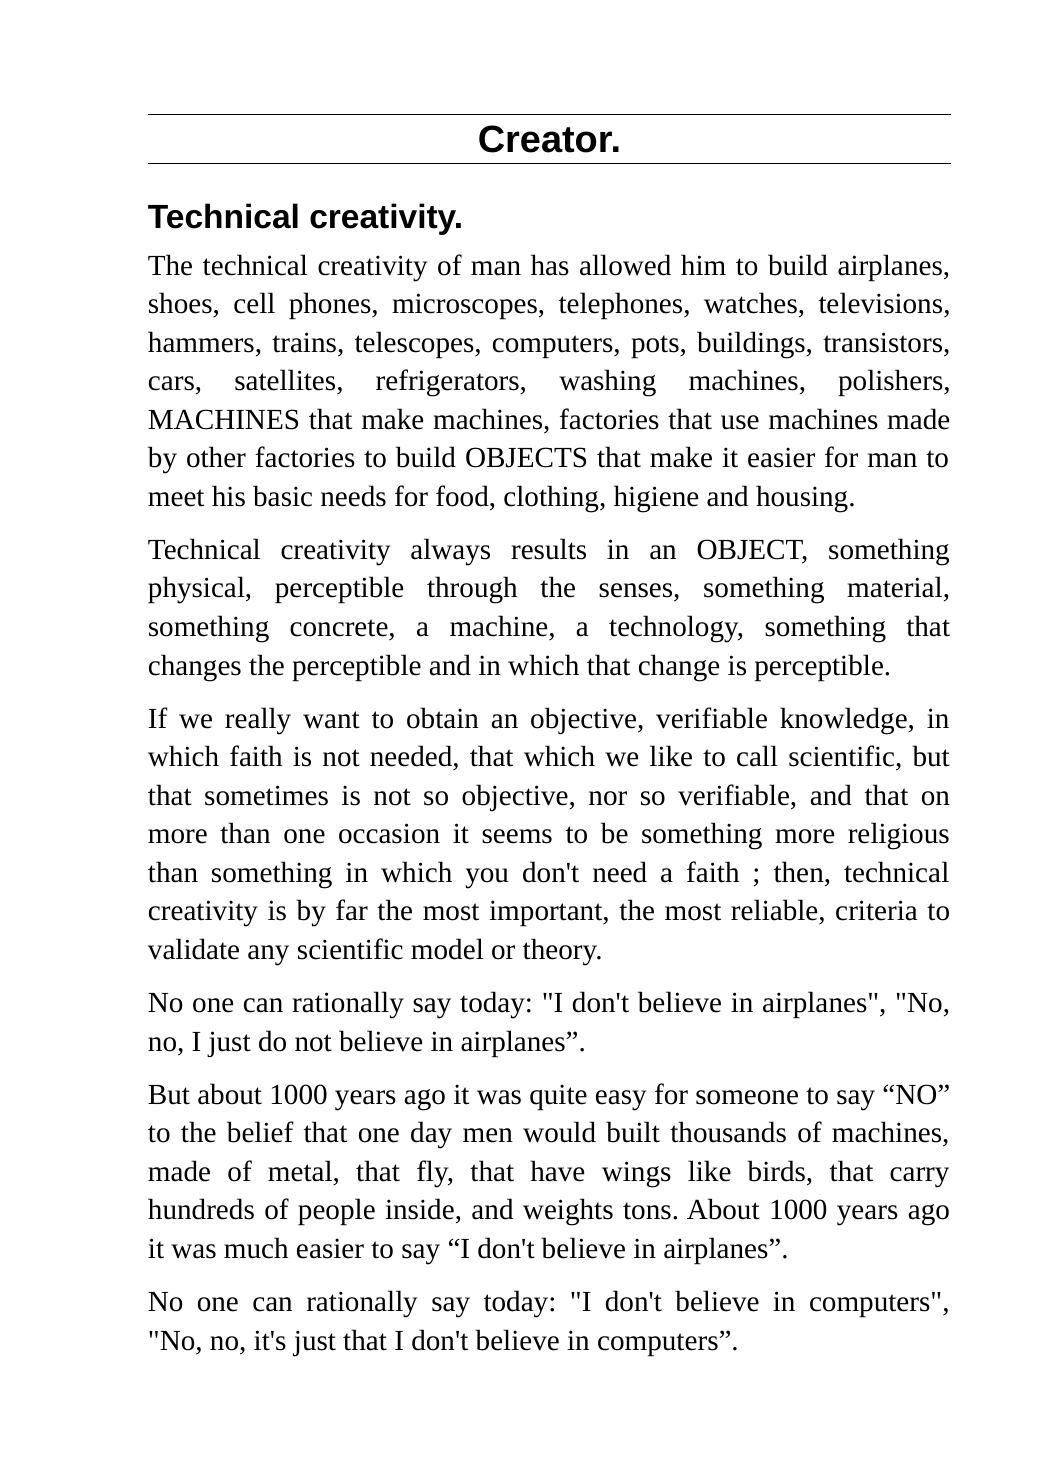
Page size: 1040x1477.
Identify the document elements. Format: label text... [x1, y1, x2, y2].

text No one can rationally say today: "I don't believe in airplanes", "No, no, I just do not believe in airplanes”. [148, 985, 951, 1057]
text Technical creativity always results in an OBJECT, something physical, perceptible through the senses, something material, something concrete, a machine, a technology, something that changes the perceptible and in which that change is perceptible. [148, 532, 951, 681]
text No one can rationally say today: "I don't believe in computers", "No, no, it's just that I don't believe in computers”. [148, 1284, 951, 1356]
text But about 1000 years ago it was quite easy for someone to say “NO” to the belief that one day men would built thousands of machines, made of metal, that fly, that have wings like birds, that carry hundreds of people inside, and weights tons. About 1000 years ago it was much easier to say “I don't believe in airplanes”. [148, 1077, 951, 1264]
text The technical creativity of man has allowed him to build airplanes, shoes, cell phones, microscopes, telephones, watches, televisions, hammers, trains, telescopes, computers, pots, buildings, transistors, cars, satellites, refrigerators, washing machines, polishers, MACHINES that make machines, factories that use machines made by other factories to build OBJECTS that make it easier for man to meet his basic needs for food, clothing, higiene and housing. [148, 248, 951, 512]
subtitle Creator. [148, 115, 951, 163]
text If we really want to obtain an objective, verifiable knowledge, in which faith is not needed, that which we like to call scientific, but that sometimes is not so objective, nor so verifiable, and that on more than one occasion it seems to be something more religious than something in which you don't need a faith ; then, technical creativity is by far the most important, the most reliable, criteria to validate any scientific model or theory. [148, 701, 951, 966]
subtitle Technical creativity. [148, 197, 951, 235]
